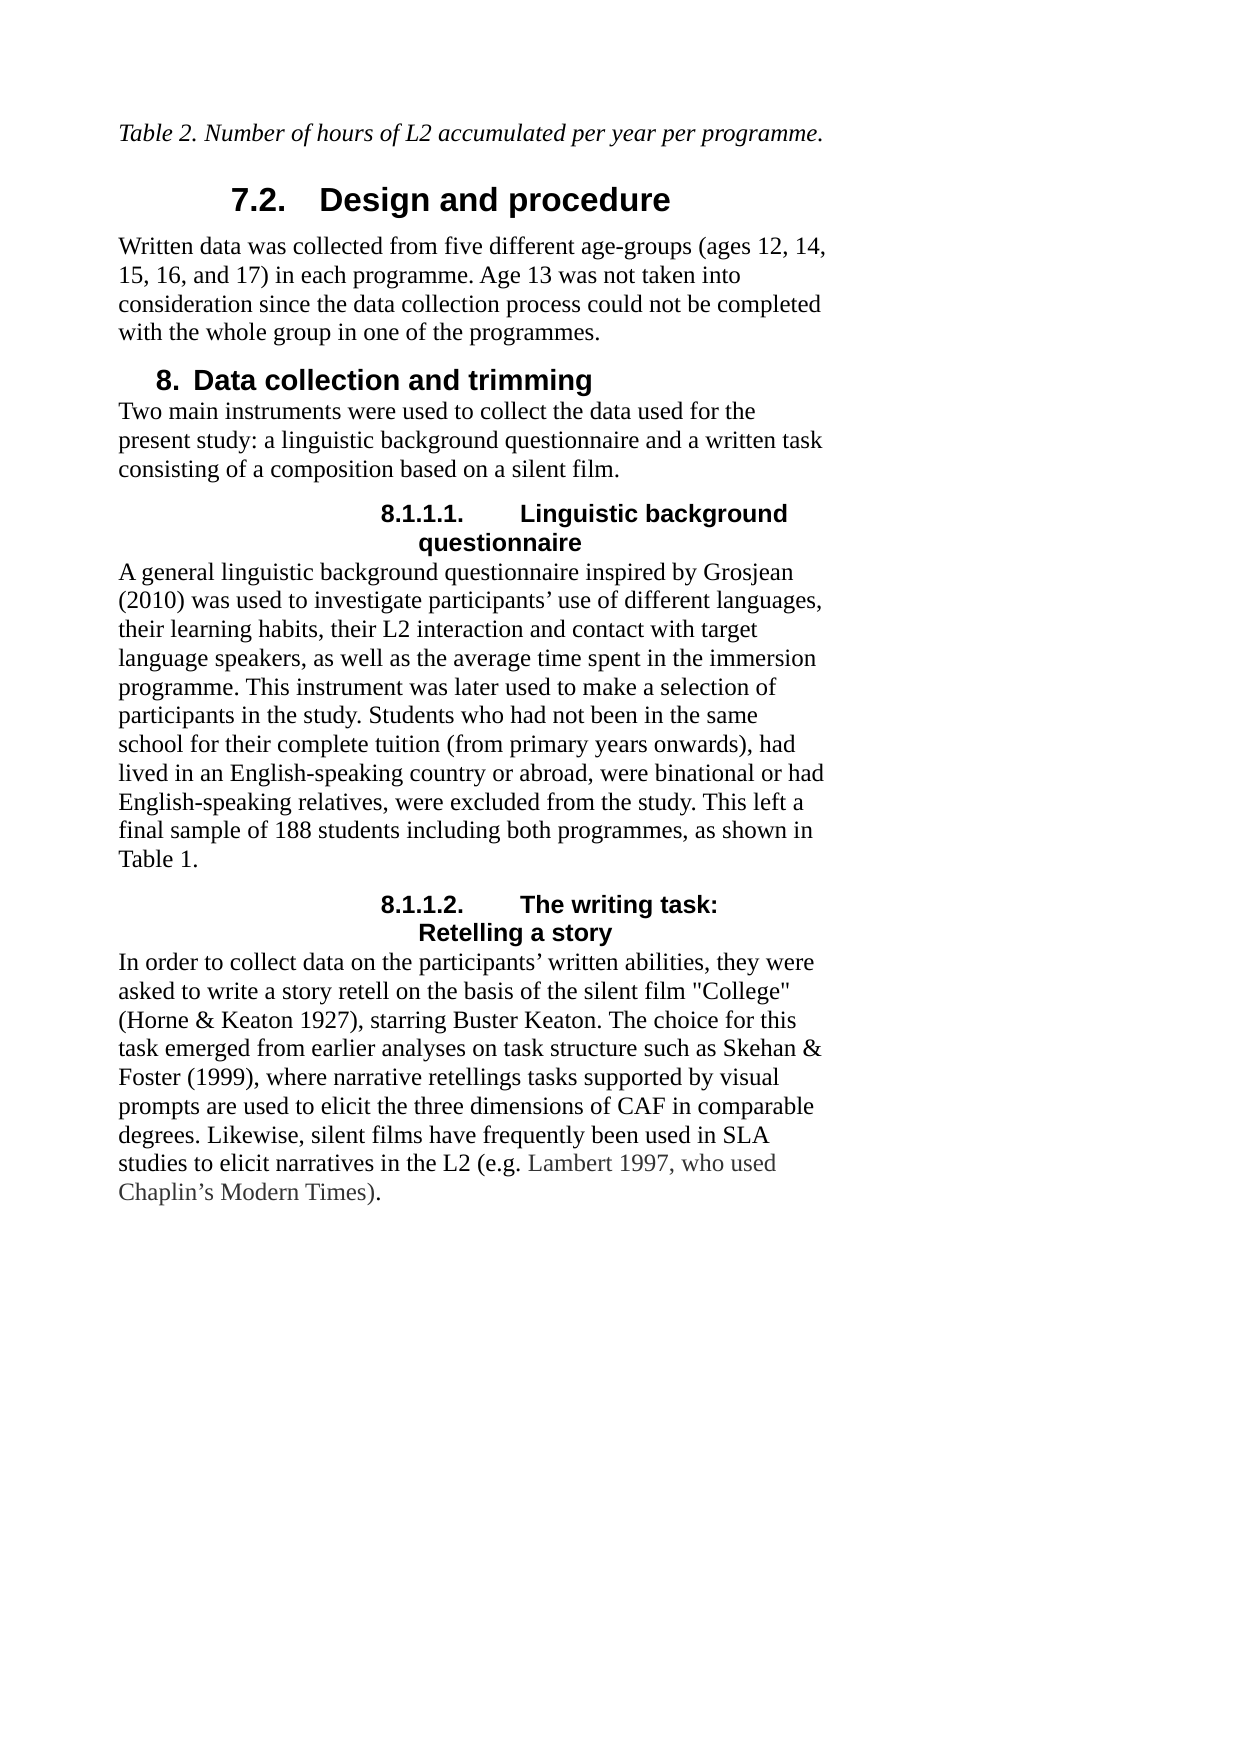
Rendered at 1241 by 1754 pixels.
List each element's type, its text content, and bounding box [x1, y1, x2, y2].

text In order to collect data on the participants’ written abilities, they were asked to write a story retell on the basis of the silent film "College" (Horne & Keaton 1927), starring Buster Keaton. The choice for this task emerged from earlier analyses on task structure such as Skehan & Foster (1999), where narrative retellings tasks supported by visual prompts are used to elicit the three dimensions of CAF in comparable degrees. Likewise, silent films have frequently been used in SLA studies to elicit narratives in the L2 (e.g. Lambert 1997, who used Chaplin’s Modern Times). [118, 947, 827, 1206]
text Table 2. Number of hours of L2 accumulated per year per programme. [118, 118, 827, 147]
list Data collection and trimming [156, 363, 827, 396]
list Design and procedure [231, 180, 827, 219]
text A general linguistic background questionnaire inspired by Grosjean (2010) was used to investigate participants’ use of different languages, their learning habits, their L2 interaction and contact with target language speakers, as well as the average time spent in the immersion programme. This instrument was later used to make a selection of participants in the study. Students who had not been in the same school for their complete tuition (from primary years onwards), had lived in an English-speaking country or abroad, were binational or had English-speaking relatives, were excluded from the study. This left a final sample of 188 students including both programmes, as shown in Table 1. [118, 557, 827, 873]
text Written data was collected from five different age-groups (ages 12, 14, 15, 16, and 17) in each programme. Age 13 was not taken into consideration since the data collection process could not be completed with the whole group in one of the programmes. [118, 231, 827, 346]
text Two main instruments were used to collect the data used for the present study: a linguistic background questionnaire and a written task consisting of a composition based on a silent film. [118, 396, 827, 483]
list Linguistic background questionnaire [381, 499, 827, 557]
list The writing task: Retelling a story [381, 890, 827, 947]
